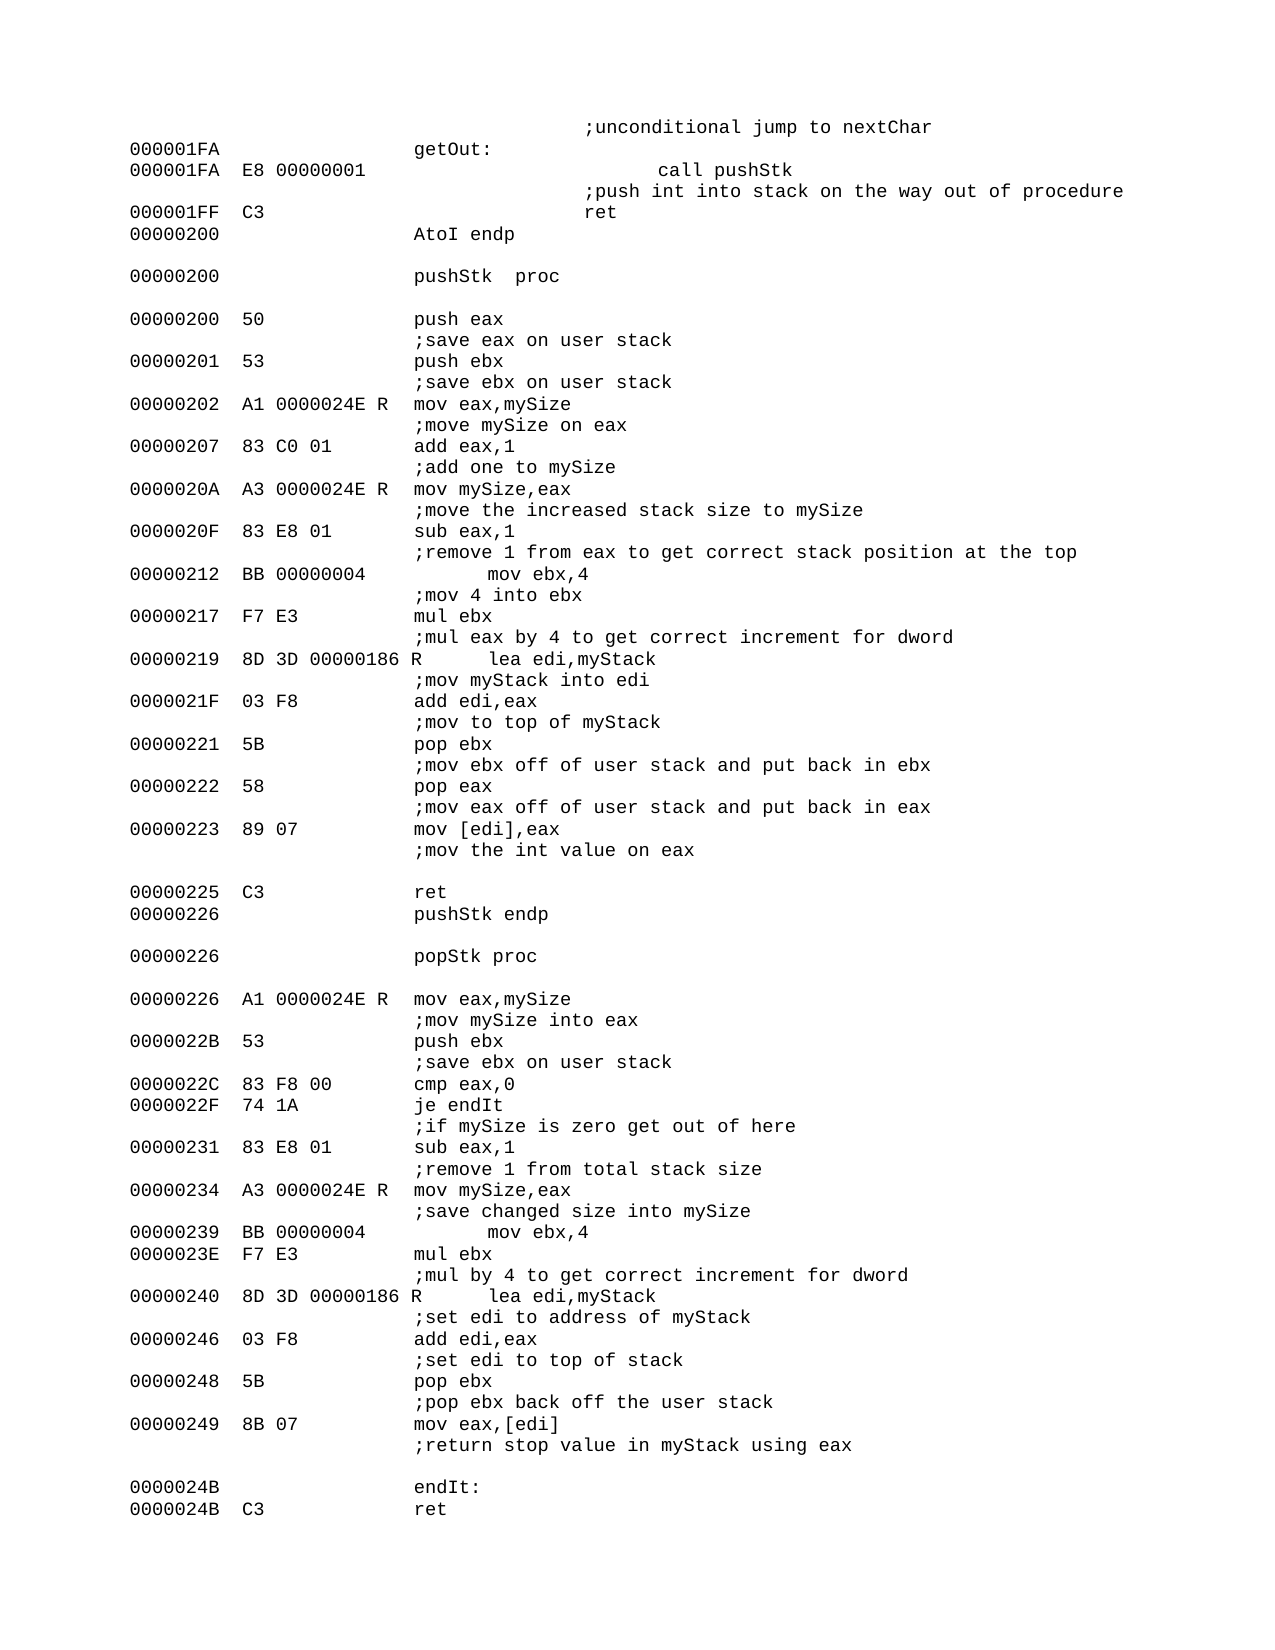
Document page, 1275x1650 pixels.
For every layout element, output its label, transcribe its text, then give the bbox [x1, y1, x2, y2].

text 00000207 83 C0 01 add eax,1 [118, 437, 1157, 458]
text ;mov 4 into ebx [118, 586, 1157, 607]
text 0000024B endIt: [118, 1478, 1157, 1499]
text 00000202 A1 0000024E R mov eax,mySize [118, 394, 1157, 416]
text ;save eax on user stack [118, 331, 1157, 352]
text 00000200 AtoI endp [118, 224, 1157, 246]
text 00000239 BB 00000004 mov ebx,4 [118, 1223, 1157, 1244]
text 00000248 5B pop ebx [118, 1372, 1157, 1393]
text 000001FA E8 00000001 call pushStk [118, 161, 1157, 182]
text ;add one to mySize [118, 458, 1157, 479]
text 00000249 8B 07 mov eax,[edi] [118, 1414, 1157, 1436]
text 0000022F 74 1A je endIt [118, 1096, 1157, 1117]
text ;save ebx on user stack [118, 1053, 1157, 1074]
text ;mul by 4 to get correct increment for dword [118, 1266, 1157, 1287]
text ;move the increased stack size to mySize [118, 501, 1157, 522]
text 00000240 8D 3D 00000186 R lea edi,myStack [118, 1287, 1157, 1308]
text 00000226 A1 0000024E R mov eax,mySize [118, 989, 1157, 1011]
text 0000021F 03 F8 add edi,eax [118, 692, 1157, 713]
text ;remove 1 from eax to get correct stack position at the top [118, 543, 1157, 564]
text ;remove 1 from total stack size [118, 1159, 1157, 1181]
text 00000201 53 push ebx [118, 352, 1157, 373]
text 00000223 89 07 mov [edi],eax [118, 819, 1157, 841]
text 000001FA getOut: [118, 139, 1157, 161]
text 00000234 A3 0000024E R mov mySize,eax [118, 1181, 1157, 1202]
text 00000222 58 pop eax [118, 777, 1157, 798]
text 0000024B C3 ret [118, 1499, 1157, 1521]
text 00000231 83 E8 01 sub eax,1 [118, 1138, 1157, 1159]
text 0000020A A3 0000024E R mov mySize,eax [118, 479, 1157, 501]
text 00000219 8D 3D 00000186 R lea edi,myStack [118, 649, 1157, 671]
text ;unconditional jump to nextChar [118, 118, 1157, 139]
text 00000200 pushStk proc [118, 267, 1157, 288]
text ;mul eax by 4 to get correct increment for dword [118, 628, 1157, 649]
text 00000225 C3 ret [118, 883, 1157, 904]
text ;mov myStack into edi [118, 671, 1157, 692]
text 00000246 03 F8 add edi,eax [118, 1329, 1157, 1351]
text 00000226 pushStk endp [118, 904, 1157, 926]
text ;pop ebx back off the user stack [118, 1393, 1157, 1414]
text ;return stop value in myStack using eax [118, 1436, 1157, 1457]
text 0000020F 83 E8 01 sub eax,1 [118, 522, 1157, 543]
text ;mov eax off of user stack and put back in eax [118, 798, 1157, 819]
text 000001FF C3 ret [118, 203, 1157, 224]
text ;move mySize on eax [118, 416, 1157, 437]
text ;mov the int value on eax [118, 841, 1157, 862]
text 0000022C 83 F8 00 cmp eax,0 [118, 1074, 1157, 1096]
text 00000217 F7 E3 mul ebx [118, 607, 1157, 628]
text ;set edi to top of stack [118, 1351, 1157, 1372]
text 00000226 popStk proc [118, 947, 1157, 968]
text ;set edi to address of myStack [118, 1308, 1157, 1329]
text ;save ebx on user stack [118, 373, 1157, 394]
text 00000221 5B pop ebx [118, 734, 1157, 756]
text ;mov to top of myStack [118, 713, 1157, 734]
text 0000022B 53 push ebx [118, 1032, 1157, 1053]
text ;if mySize is zero get out of here [118, 1117, 1157, 1138]
text 00000212 BB 00000004 mov ebx,4 [118, 564, 1157, 586]
text ;mov mySize into eax [118, 1011, 1157, 1032]
text ;push int into stack on the way out of procedure [118, 182, 1157, 203]
text 0000023E F7 E3 mul ebx [118, 1244, 1157, 1266]
text ;save changed size into mySize [118, 1202, 1157, 1223]
text 00000200 50 push eax [118, 309, 1157, 331]
text ;mov ebx off of user stack and put back in ebx [118, 756, 1157, 777]
